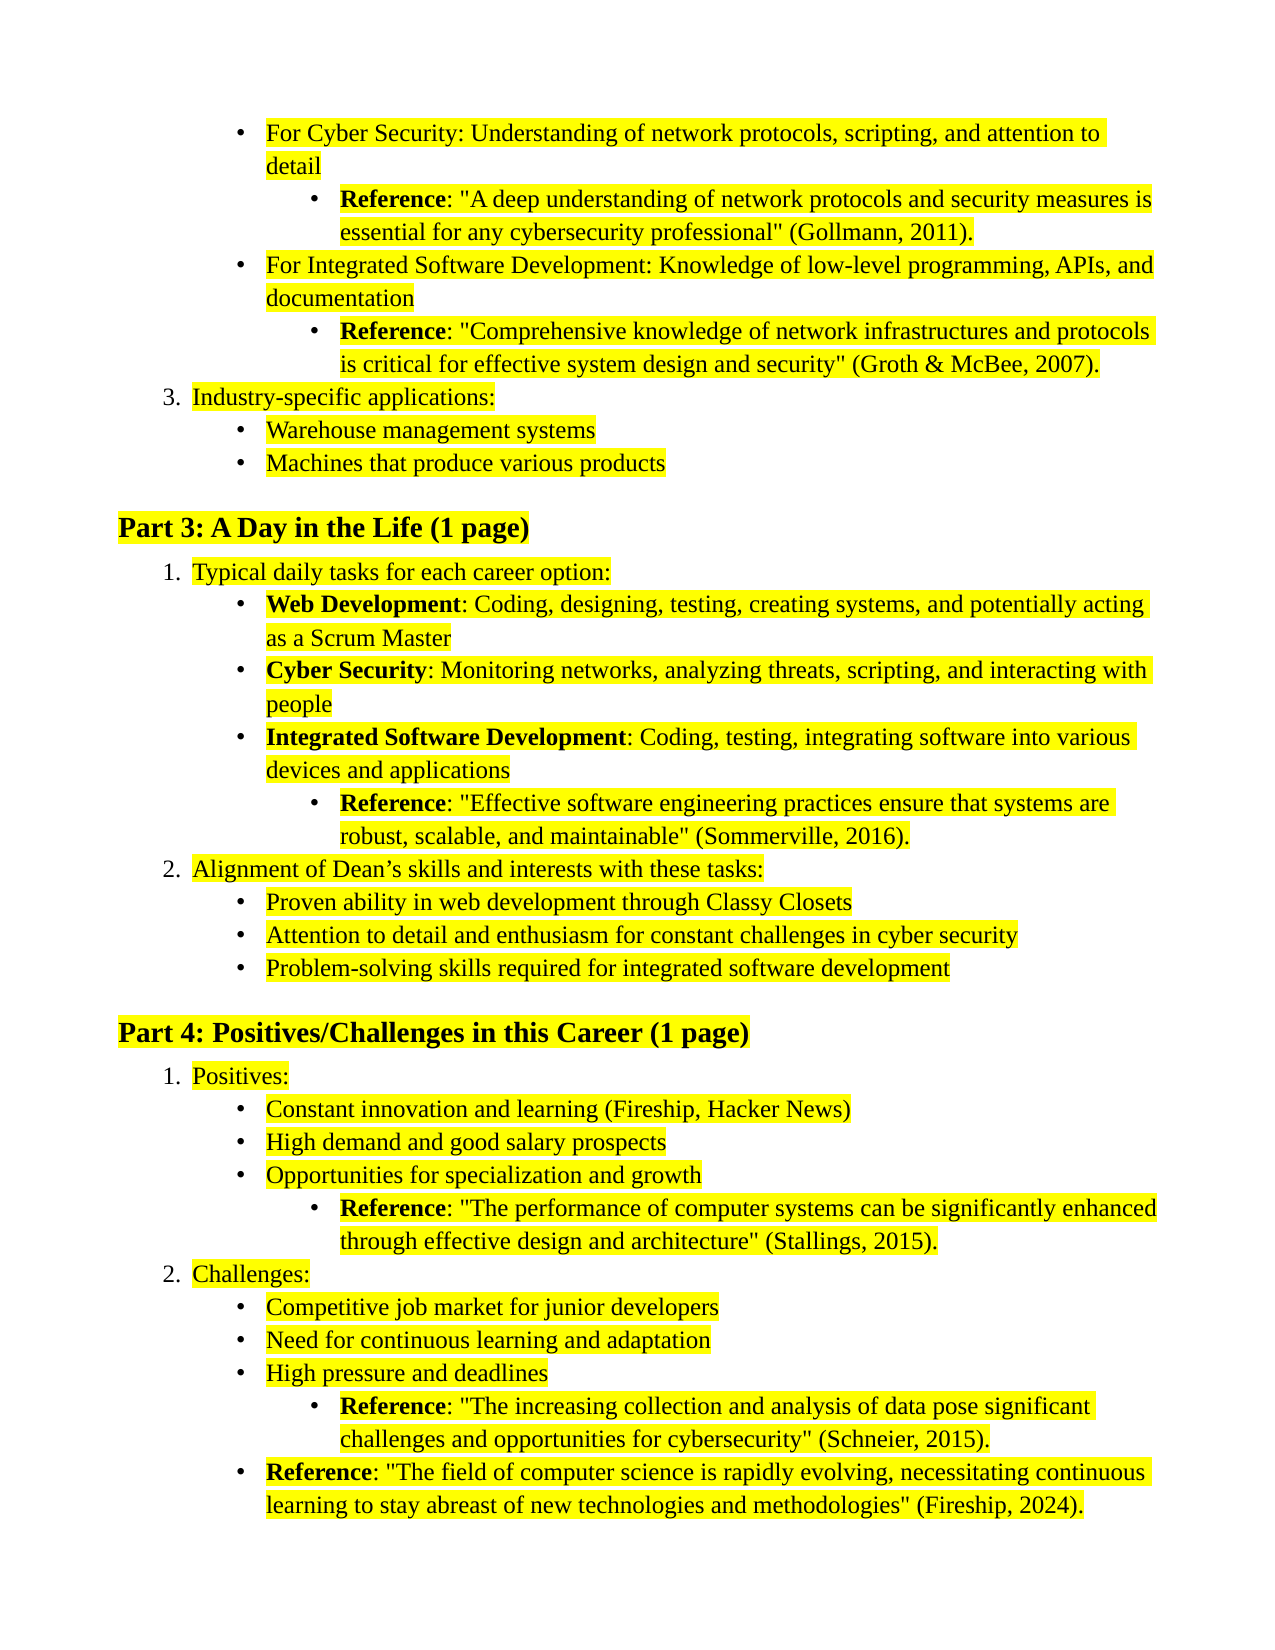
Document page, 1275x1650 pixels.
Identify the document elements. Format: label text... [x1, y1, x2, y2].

list Alignment of Dean’s skills and interests with these tasks: [162, 854, 1157, 882]
list Reference: "Effective software engineering practices ensure that systems are robust, scalable, and maintainable" (Sommerville, 2016). [310, 788, 1157, 849]
list High demand and good salary prospects [236, 1127, 1157, 1156]
list Cyber Security: Monitoring networks, analyzing threats, scripting, and interacting with people [236, 656, 1157, 717]
list For Integrated Software Development: Knowledge of low-level programming, APIs, and documentation [236, 250, 1157, 312]
subtitle Part 4: Positives/Challenges in this Career (1 page) [118, 1015, 1157, 1048]
list Web Development: Coding, designing, testing, creating systems, and potentially acting as a Scrum Master [236, 589, 1157, 651]
list Reference: "The field of computer science is rapidly evolving, necessitating continuous learning to stay abreast of new technologies and methodologies" (Fireship, 2024). [236, 1457, 1157, 1519]
list Problem-solving skills required for integrated software development [236, 953, 1157, 982]
list Integrated Software Development: Coding, testing, integrating software into various devices and applications [236, 722, 1157, 783]
list Typical daily tasks for each career option: [162, 557, 1157, 585]
list Warehouse management systems [236, 415, 1157, 444]
list Industry-specific applications: [162, 382, 1157, 411]
list High pressure and deadlines [236, 1358, 1157, 1387]
list Positives: [162, 1061, 1157, 1090]
list Need for continuous learning and adaptation [236, 1325, 1157, 1354]
list Proven ability in web development through Classy Closets [236, 887, 1157, 916]
list Opportunities for specialization and growth [236, 1160, 1157, 1189]
subtitle Part 3: A Day in the Life (1 page) [118, 511, 1157, 544]
list Machines that produce various products [236, 448, 1157, 477]
list Reference: "The performance of computer systems can be significantly enhanced through effective design and architecture" (Stallings, 2015). [310, 1193, 1157, 1255]
list Reference: "A deep understanding of network protocols and security measures is essential for any cybersecurity professional" (Gollmann, 2011). [310, 184, 1157, 246]
list Competitive job market for junior developers [236, 1292, 1157, 1321]
list Challenges: [162, 1259, 1157, 1288]
list Attention to detail and enthusiasm for constant challenges in cyber security [236, 920, 1157, 948]
list Constant innovation and learning (Fireship, Hacker News) [236, 1094, 1157, 1123]
list Reference: "Comprehensive knowledge of network infrastructures and protocols is critical for effective system design and security" (Groth & McBee, 2007). [310, 316, 1157, 378]
list For Cyber Security: Understanding of network protocols, scripting, and attention to detail [236, 118, 1157, 180]
list Reference: "The increasing collection and analysis of data pose significant challenges and opportunities for cybersecurity" (Schneier, 2015). [310, 1391, 1157, 1453]
